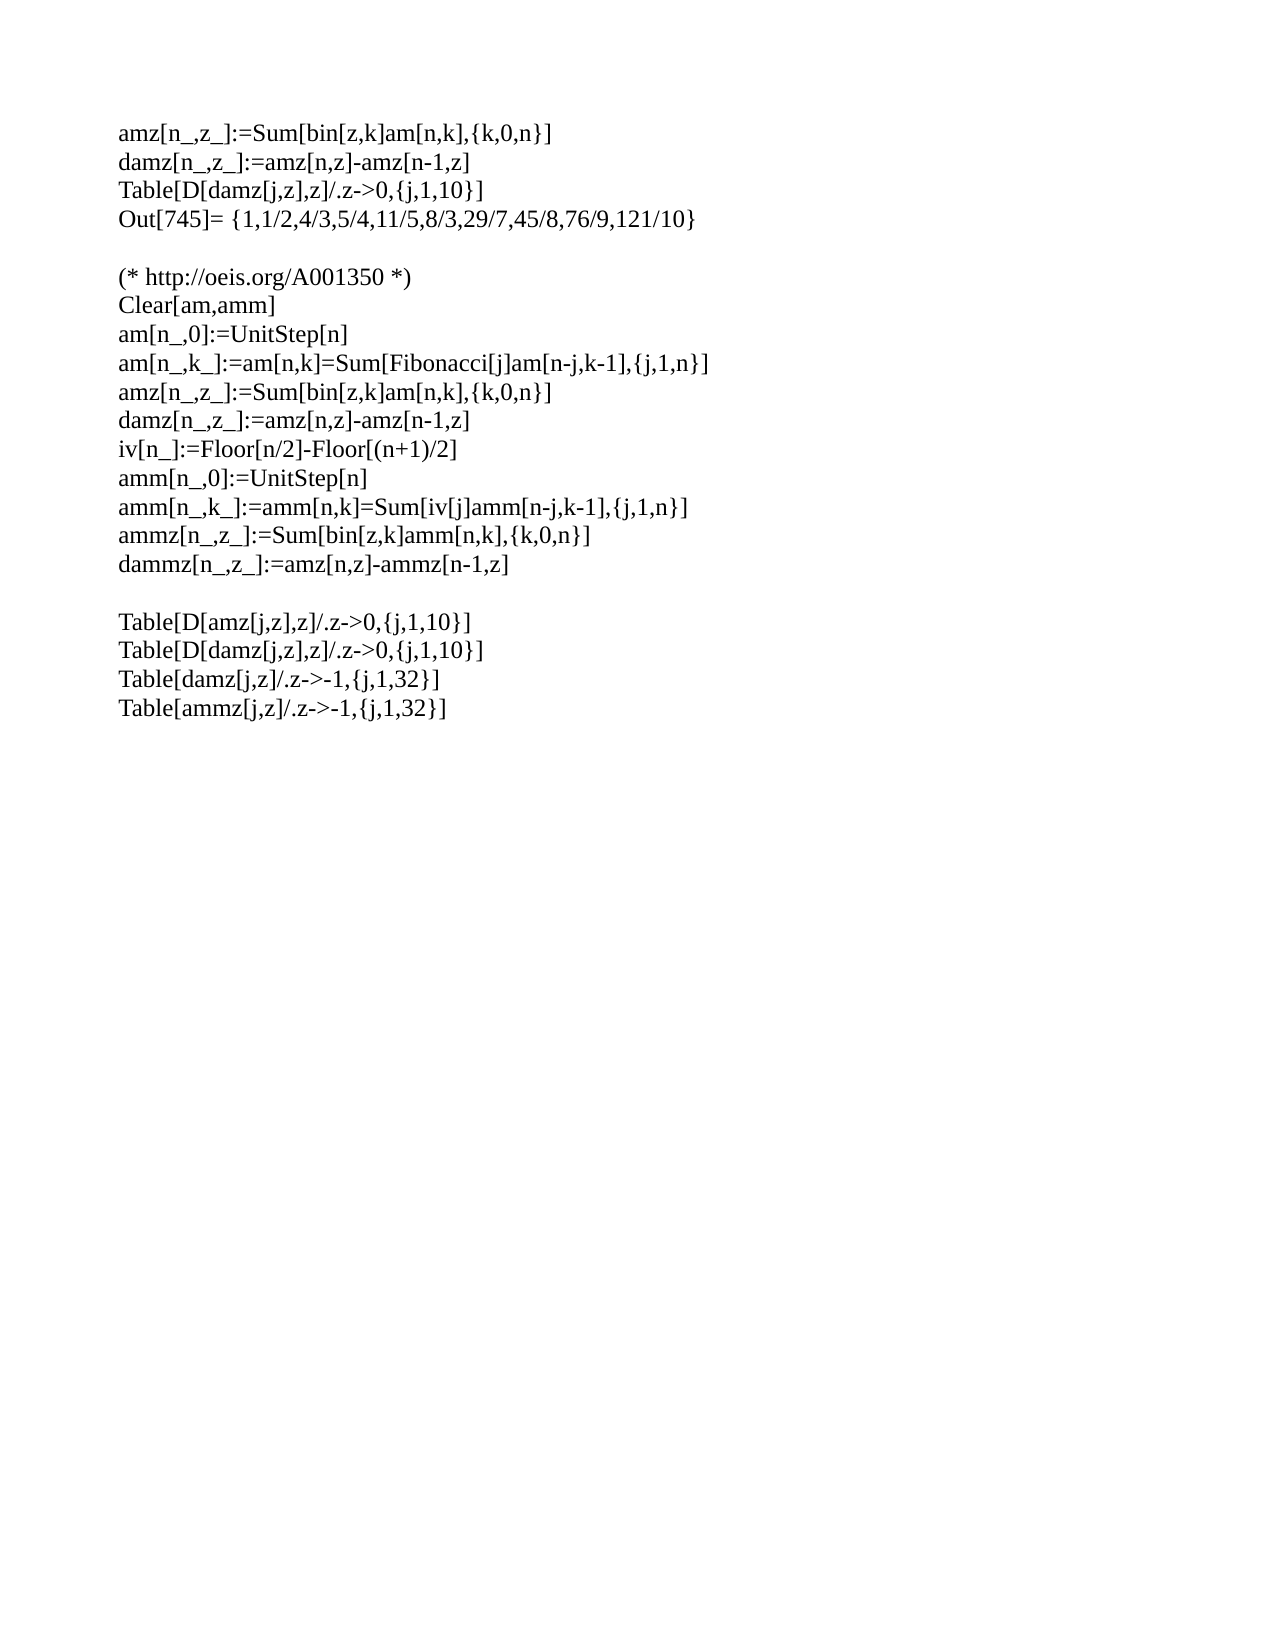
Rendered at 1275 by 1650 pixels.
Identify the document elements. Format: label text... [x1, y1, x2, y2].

text Table[damz[j,z]/.z->-1,{j,1,32}] [118, 664, 1157, 693]
text Table[D[amz[j,z],z]/.z->0,{j,1,10}] [118, 607, 1157, 636]
text damz[n_,z_]:=amz[n,z]-amz[n-1,z] [118, 406, 1157, 434]
text amm[n_,0]:=UnitStep[n] [118, 463, 1157, 492]
text dammz[n_,z_]:=amz[n,z]-ammz[n-1,z] [118, 549, 1157, 578]
text Table[D[damz[j,z],z]/.z->0,{j,1,10}] [118, 176, 1157, 204]
text Out[745]= {1,1/2,4/3,5/4,11/5,8/3,29/7,45/8,76/9,121/10} [118, 204, 1157, 233]
text Table[D[damz[j,z],z]/.z->0,{j,1,10}] [118, 636, 1157, 664]
text Clear[am,amm] [118, 291, 1157, 319]
text Table[ammz[j,z]/.z->-1,{j,1,32}] [118, 693, 1157, 722]
text amm[n_,k_]:=amm[n,k]=Sum[iv[j]amm[n-j,k-1],{j,1,n}] [118, 492, 1157, 521]
text am[n_,0]:=UnitStep[n] [118, 319, 1157, 348]
text iv[n_]:=Floor[n/2]-Floor[(n+1)/2] [118, 434, 1157, 463]
text amz[n_,z_]:=Sum[bin[z,k]am[n,k],{k,0,n}] [118, 377, 1157, 406]
text amz[n_,z_]:=Sum[bin[z,k]am[n,k],{k,0,n}] [118, 118, 1157, 147]
text ammz[n_,z_]:=Sum[bin[z,k]amm[n,k],{k,0,n}] [118, 521, 1157, 549]
text am[n_,k_]:=am[n,k]=Sum[Fibonacci[j]am[n-j,k-1],{j,1,n}] [118, 348, 1157, 377]
text (* http://oeis.org/A001350 *) [118, 262, 1157, 291]
text damz[n_,z_]:=amz[n,z]-amz[n-1,z] [118, 147, 1157, 176]
